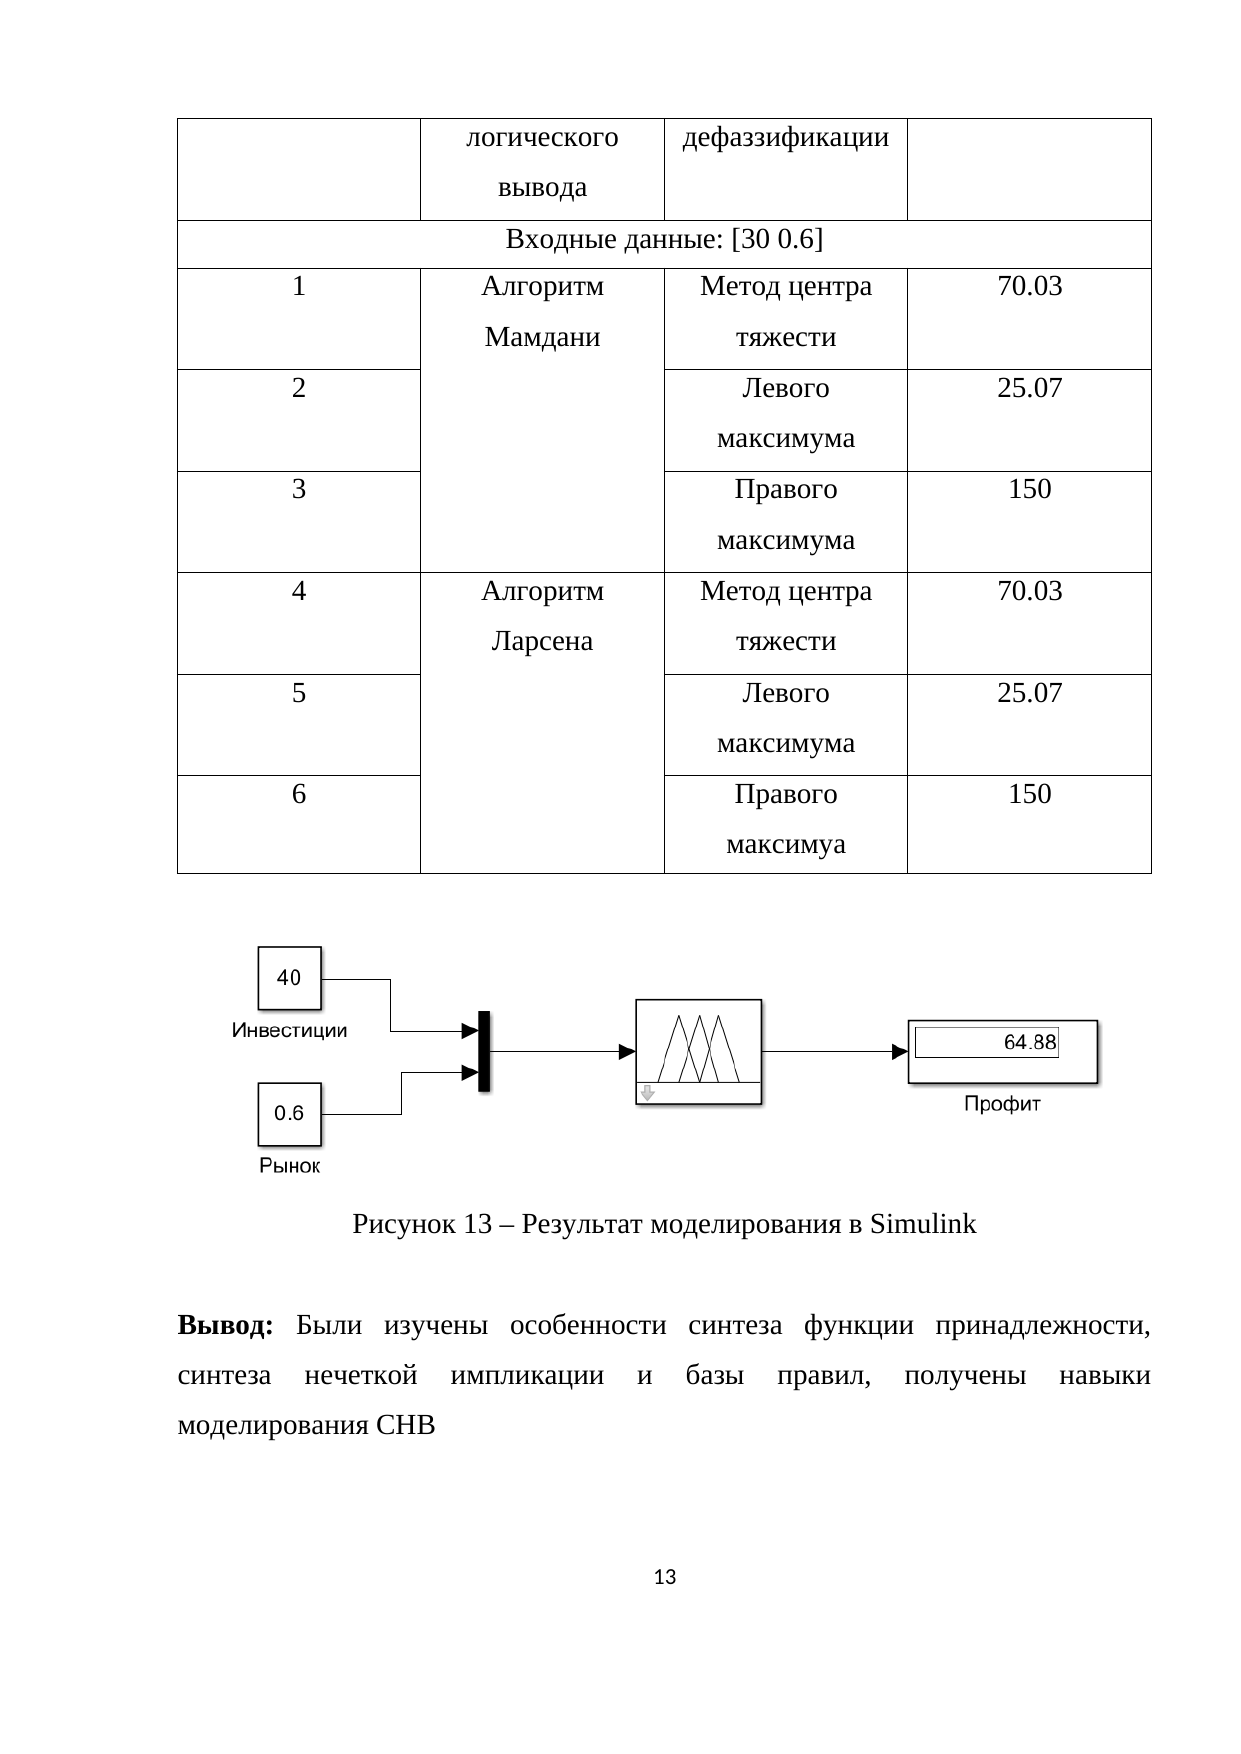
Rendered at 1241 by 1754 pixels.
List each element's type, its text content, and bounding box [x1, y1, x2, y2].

table_cell 25.07 [908, 370, 1151, 471]
text Вывод: Были изучены особенности синтеза функции принадлежности, синтеза нечеткой импликации и базы правил, получены навыки моделирования СНВ [177, 1307, 1152, 1441]
table_cell 25.07 [908, 675, 1151, 775]
table_cell Входные данные: [30 0.6] [178, 221, 1151, 267]
table_cell 5 [178, 675, 420, 775]
table_header [178, 119, 420, 220]
table_header дефаззификации [665, 119, 907, 220]
table_cell 150 [908, 776, 1151, 873]
table_cell 2 [178, 370, 420, 471]
table_cell Алгоритм Ларсена [421, 573, 664, 873]
table_cell Алгоритм Мамдани [421, 269, 664, 572]
table_cell 4 [178, 573, 420, 674]
table_cell 70.03 [908, 269, 1151, 369]
table_cell Метод центра тяжести [665, 573, 907, 674]
table_cell 1 [178, 269, 420, 369]
table_cell Левого максимума [665, 675, 907, 775]
table_cell Метод центра тяжести [665, 269, 907, 369]
text Рисунок 13 – Результат моделирования в Simulink [177, 1206, 1152, 1240]
table_cell Левого максимума [665, 370, 907, 471]
table_header логического вывода [421, 119, 664, 220]
table_cell Правого максимума [665, 472, 907, 572]
table_cell 3 [178, 472, 420, 572]
table_cell 70.03 [908, 573, 1151, 674]
table_cell 6 [178, 776, 420, 873]
table_cell 150 [908, 472, 1151, 572]
table_cell Правого максимуа [665, 776, 907, 873]
table_header [908, 119, 1151, 220]
